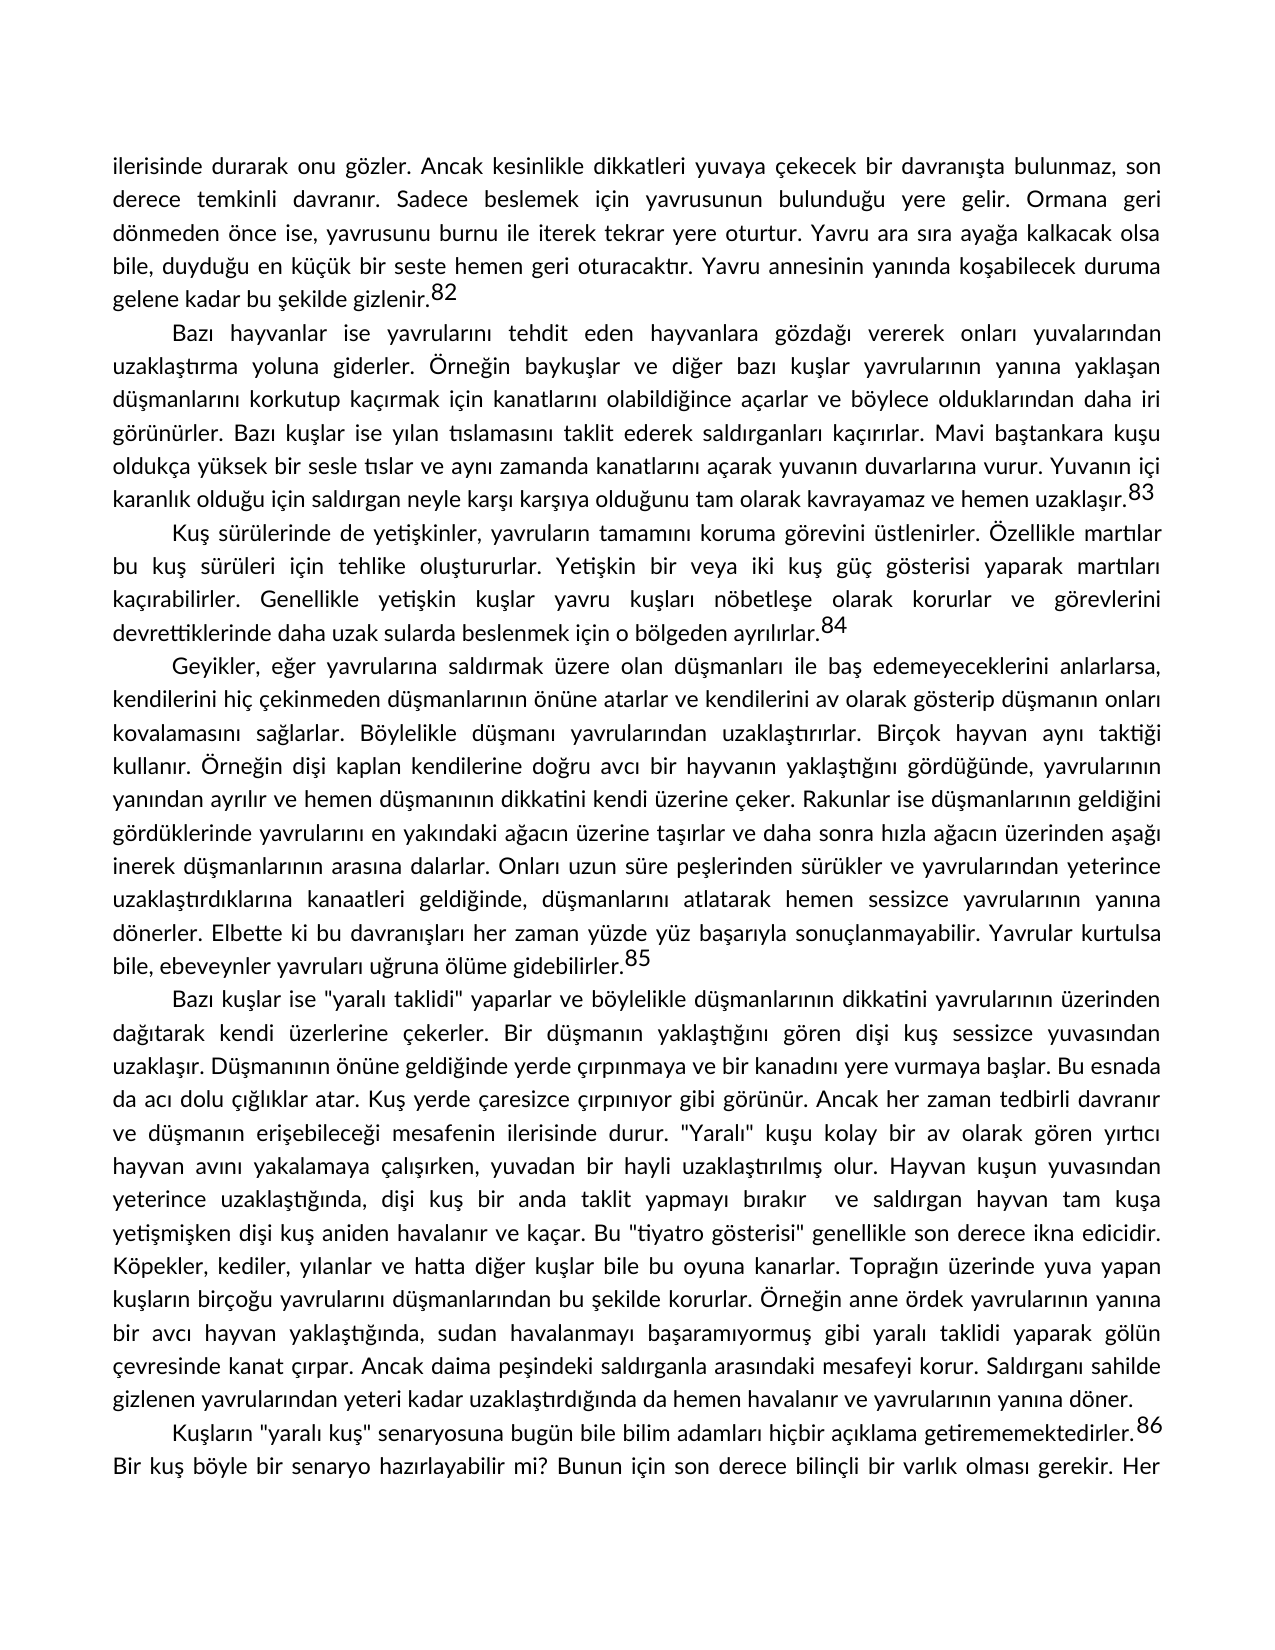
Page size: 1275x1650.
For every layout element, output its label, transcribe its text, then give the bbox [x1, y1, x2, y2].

text ilerisinde durarak onu gözler. Ancak kesinlikle dikkatleri yuvaya çekecek bir davranışta bulunmaz, son derece temkinli davranır. Sadece beslemek için yavrusunun bulunduğu yere gelir. Ormana geri dönmeden önce ise, yavrusunu burnu ile iterek tekrar yere oturtur. Yavru ara sıra ayağa kalkacak olsa bile, duyduğu en küçük bir seste hemen geri oturacaktır. Yavru annesinin yanında koşabilecek duruma gelene kadar bu şekilde gizlenir.82 [112, 148, 1162, 314]
text Kuş sürülerinde de yetişkinler, yavruların tamamını koruma görevini üstlenirler. Özellikle martılar bu kuş sürüleri için tehlike oluştururlar. Yetişkin bir veya iki kuş güç gösterisi yaparak martıları kaçırabilirler. Genellikle yetişkin kuşlar yavru kuşları nöbetleşe olarak korurlar ve görevlerini devrettiklerinde daha uzak sularda beslenmek için o bölgeden ayrılırlar.84 [112, 514, 1162, 648]
text Bazı kuşlar ise "yaralı taklidi" yaparlar ve böylelikle düşmanlarının dikkatini yavrularının üzerinden dağıtarak kendi üzerlerine çekerler. Bir düşmanın yaklaştığını gören dişi kuş sessizce yuvasından uzaklaşır. Düşmanının önüne geldiğinde yerde çırpınmaya ve bir kanadını yere vurmaya başlar. Bu esnada da acı dolu çığlıklar atar. Kuş yerde çaresizce çırpınıyor gibi görünür. Ancak her zaman tedbirli davranır ve düşmanın erişebileceği mesafenin ilerisinde durur. "Yaralı" kuşu kolay bir av olarak gören yırtıcı hayvan avını yakalamaya çalışırken, yuvadan bir hayli uzaklaştırılmış olur. Hayvan kuşun yuvasından yeterince uzaklaştığında, dişi kuş bir anda taklit yapmayı bırakır ve saldırgan hayvan tam kuşa yetişmişken dişi kuş aniden havalanır ve kaçar. Bu "tiyatro gösterisi" genellikle son derece ikna edicidir. Köpekler, kediler, yılanlar ve hatta diğer kuşlar bile bu oyuna kanarlar. Toprağın üzerinde yuva yapan kuşların birçoğu yavrularını düşmanlarından bu şekilde korurlar. Örneğin anne ördek yavrularının yanına bir avcı hayvan yaklaştığında, sudan havalanmayı başaramıyormuş gibi yaralı taklidi yaparak gölün çevresinde kanat çırpar. Ancak daima peşindeki saldırganla arasındaki mesafeyi korur. Saldırganı sahilde gizlenen yavrularından yeteri kadar uzaklaştırdığında da hemen havalanır ve yavrularının yanına döner. [112, 981, 1162, 1414]
text Geyikler, eğer yavrularına saldırmak üzere olan düşmanları ile baş edemeyeceklerini anlarlarsa, kendilerini hiç çekinmeden düşmanlarının önüne atarlar ve kendilerini av olarak gösterip düşmanın onları kovalamasını sağlarlar. Böylelikle düşmanı yavrularından uzaklaştırırlar. Birçok hayvan aynı taktiği kullanır. Örneğin dişi kaplan kendilerine doğru avcı bir hayvanın yaklaştığını gördüğünde, yavrularının yanından ayrılır ve hemen düşmanının dikkatini kendi üzerine çeker. Rakunlar ise düşmanlarının geldiğini gördüklerinde yavrularını en yakındaki ağacın üzerine taşırlar ve daha sonra hızla ağacın üzerinden aşağı inerek düşmanlarının arasına dalarlar. Onları uzun süre peşlerinden sürükler ve yavrularından yeterince uzaklaştırdıklarına kanaatleri geldiğinde, düşmanlarını atlatarak hemen sessizce yavrularının yanına dönerler. Elbette ki bu davranışları her zaman yüzde yüz başarıyla sonuçlanmayabilir. Yavrular kurtulsa bile, ebeveynler yavruları uğruna ölüme gidebilirler.85 [112, 648, 1162, 981]
text Bazı hayvanlar ise yavrularını tehdit eden hayvanlara gözdağı vererek onları yuvalarından uzaklaştırma yoluna giderler. Örneğin baykuşlar ve diğer bazı kuşlar yavrularının yanına yaklaşan düşmanlarını korkutup kaçırmak için kanatlarını olabildiğince açarlar ve böylece olduklarından daha iri görünürler. Bazı kuşlar ise yılan tıslamasını taklit ederek saldırganları kaçırırlar. Mavi baştankara kuşu oldukça yüksek bir sesle tıslar ve aynı zamanda kanatlarını açarak yuvanın duvarlarına vurur. Yuvanın içi karanlık olduğu için saldırgan neyle karşı karşıya olduğunu tam olarak kavrayamaz ve hemen uzaklaşır.83 [112, 314, 1162, 514]
text Kuşların "yaralı kuş" senaryosuna bugün bile bilim adamları hiçbir açıklama getirememektedirler.86 Bir kuş böyle bir senaryo hazırlayabilir mi? Bunun için son derece bilinçli bir varlık olması gerekir. Her [112, 1414, 1162, 1481]
